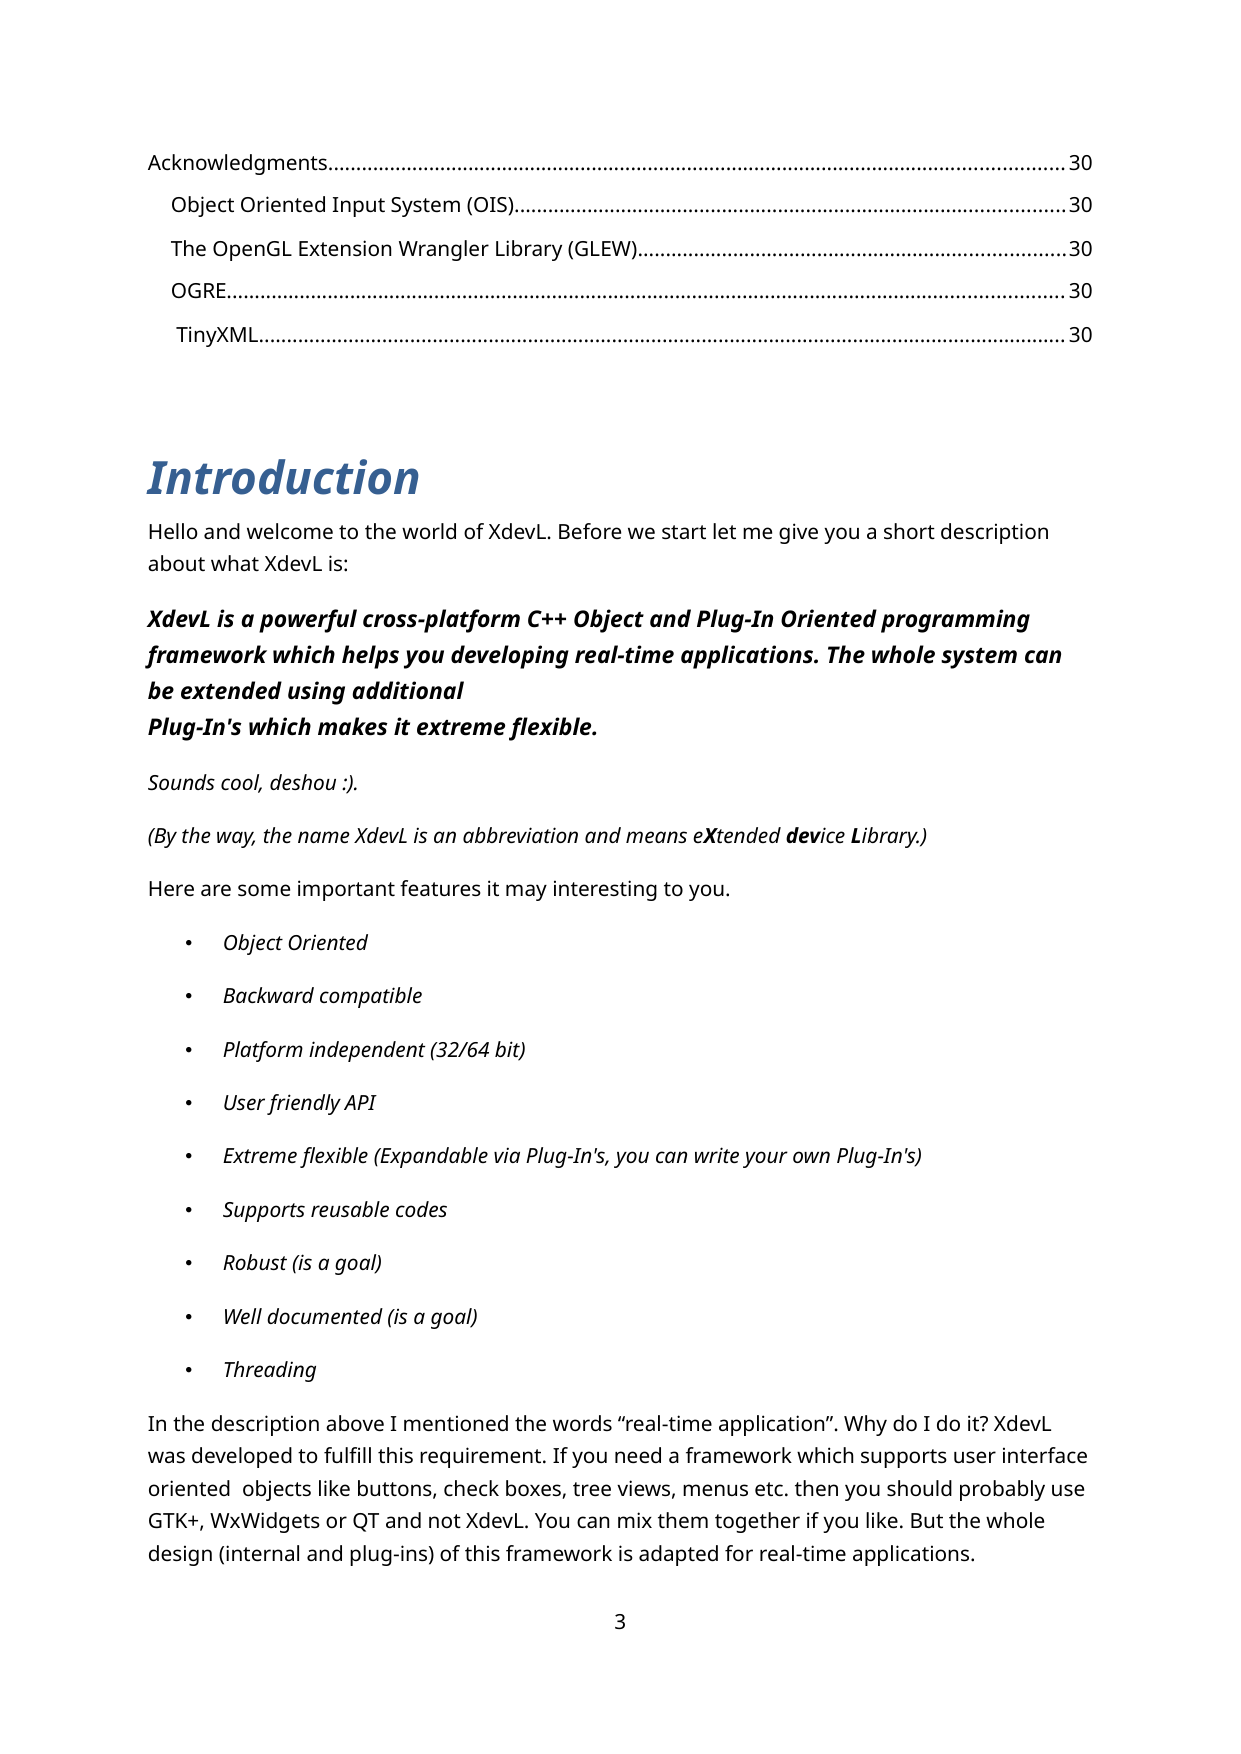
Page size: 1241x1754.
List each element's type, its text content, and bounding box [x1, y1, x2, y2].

text (By the way, the name XdevL is an abbreviation and means eXtended device Library.) [148, 821, 1092, 849]
list Robust (is a goal) [185, 1248, 1092, 1277]
text OGRE 30 [171, 277, 1092, 305]
text In the description above I mentioned the words “real-time application”. Why do I do it? XdevL was developed to fulfill this requirement. If you need a framework which supports user interface oriented objects like buttons, check boxes, tree views, menus etc. then you should probably use GTK+, WxWidgets or QT and not XdevL. You can mix them together if you like. But the whole design (internal and plug-ins) of this framework is adapted for real-time applications. [148, 1409, 1092, 1568]
text Hello and welcome to the world of XdevL. Before we start let me give you a short description about what XdevL is: [148, 517, 1092, 578]
text TinyXML 30 [171, 320, 1092, 348]
text XdevL is a powerful cross-platform C++ Object and Plug-In Oriented programming framework which helps you developing real-time applications. The whole system can be extended using additional Plug-In's which makes it extreme flexible. [148, 603, 1092, 742]
list Object Oriented [185, 928, 1092, 956]
list User friendly API [185, 1088, 1092, 1117]
text Here are some important features it may interesting to you. [148, 874, 1092, 903]
list Threading [185, 1355, 1092, 1384]
text Acknowledgments 30 [148, 148, 1092, 176]
text The OpenGL Extension Wrangler Library (GLEW) 30 [171, 234, 1092, 262]
list Backward compatible [185, 981, 1092, 1010]
list Well documented (is a goal) [185, 1302, 1092, 1330]
subtitle Introduction [148, 445, 1092, 508]
text Sounds cool, deshou :). [148, 768, 1092, 796]
text Object Oriented Input System (OIS) 30 [171, 191, 1092, 219]
list Supports reusable codes [185, 1195, 1092, 1223]
list Platform independent (32/64 bit) [185, 1035, 1092, 1063]
list Extreme flexible (Expandable via Plug-In's, you can write your own Plug-In's) [185, 1142, 1092, 1170]
